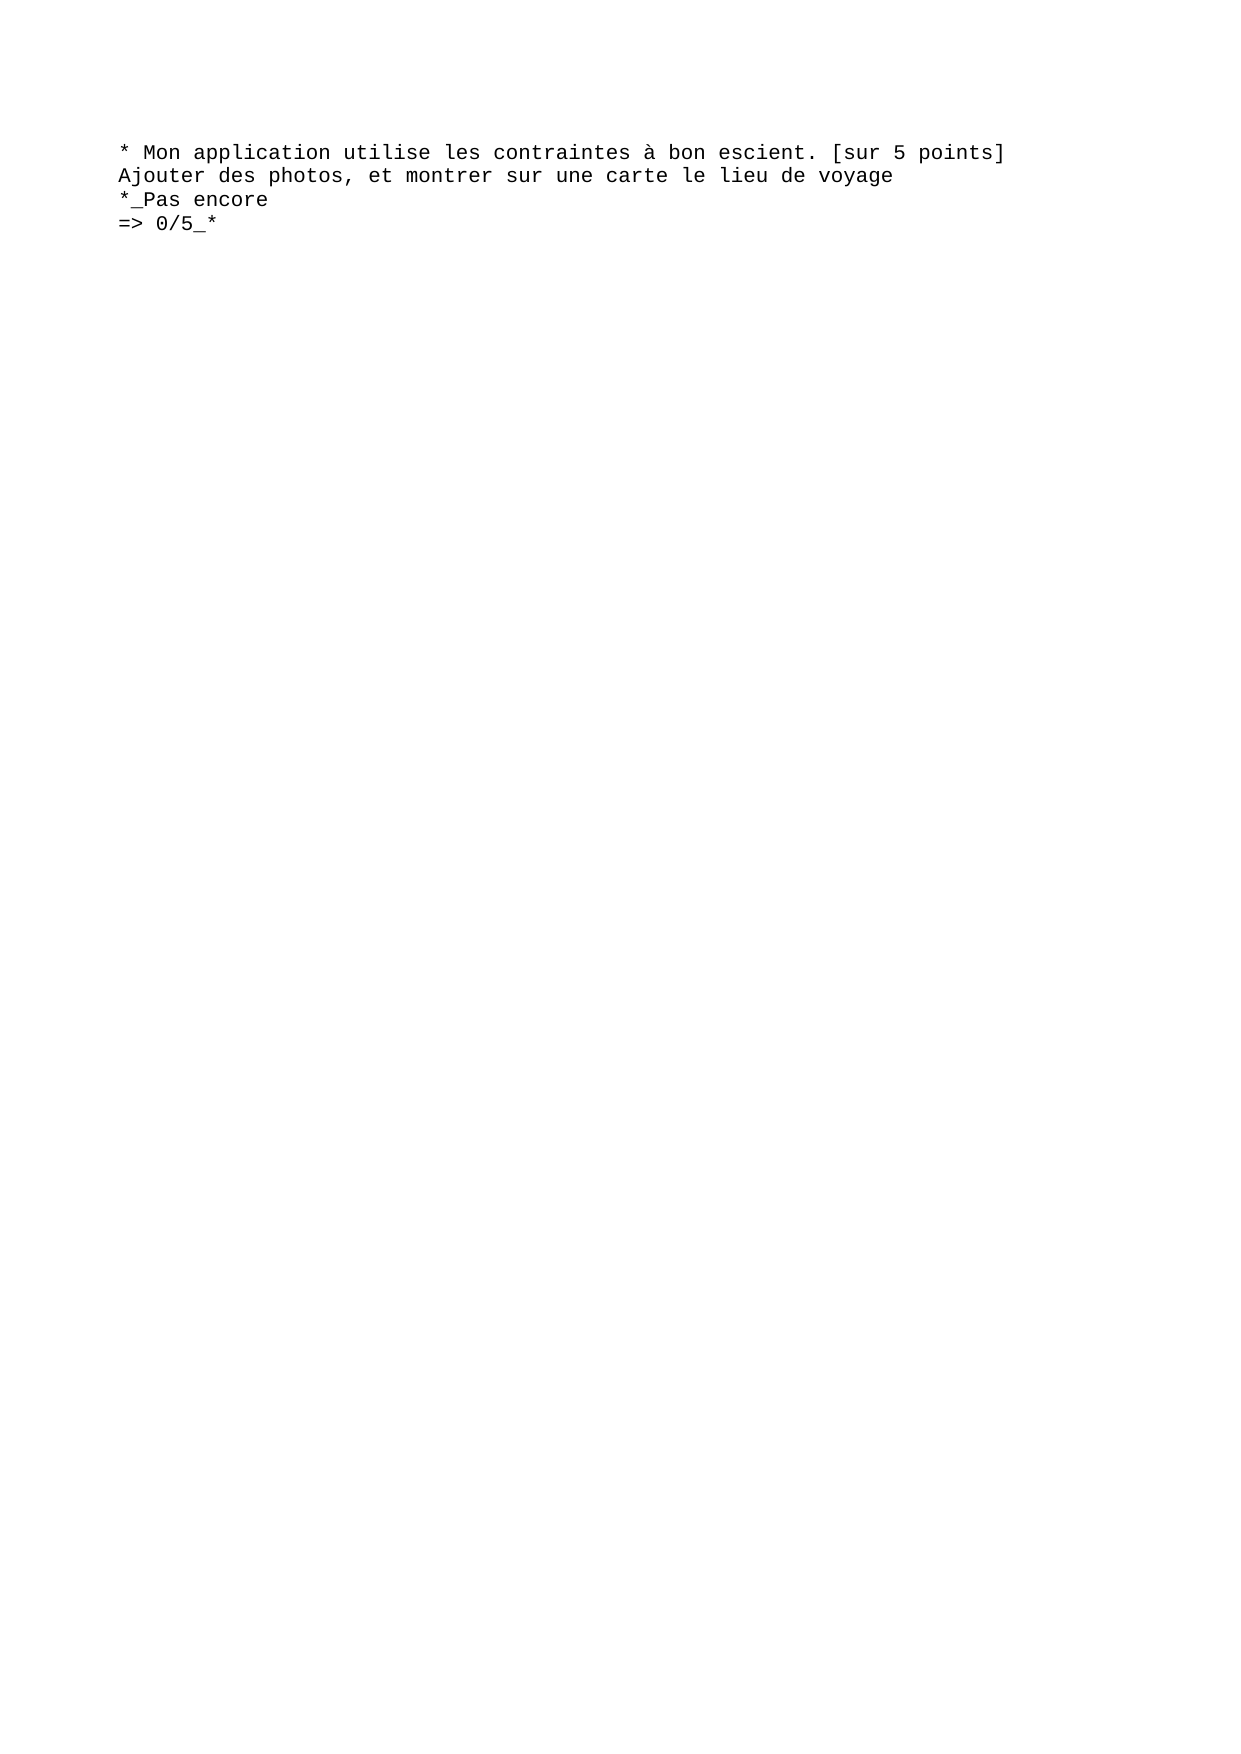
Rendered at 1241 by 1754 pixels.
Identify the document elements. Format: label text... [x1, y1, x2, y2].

text Ajouter des photos, et montrer sur une carte le lieu de voyage [118, 165, 1122, 189]
text => 0/5_* [118, 213, 1122, 236]
text * Mon application utilise les contraintes à bon escient. [sur 5 points] [118, 142, 1122, 165]
text *_Pas encore [118, 189, 1122, 213]
